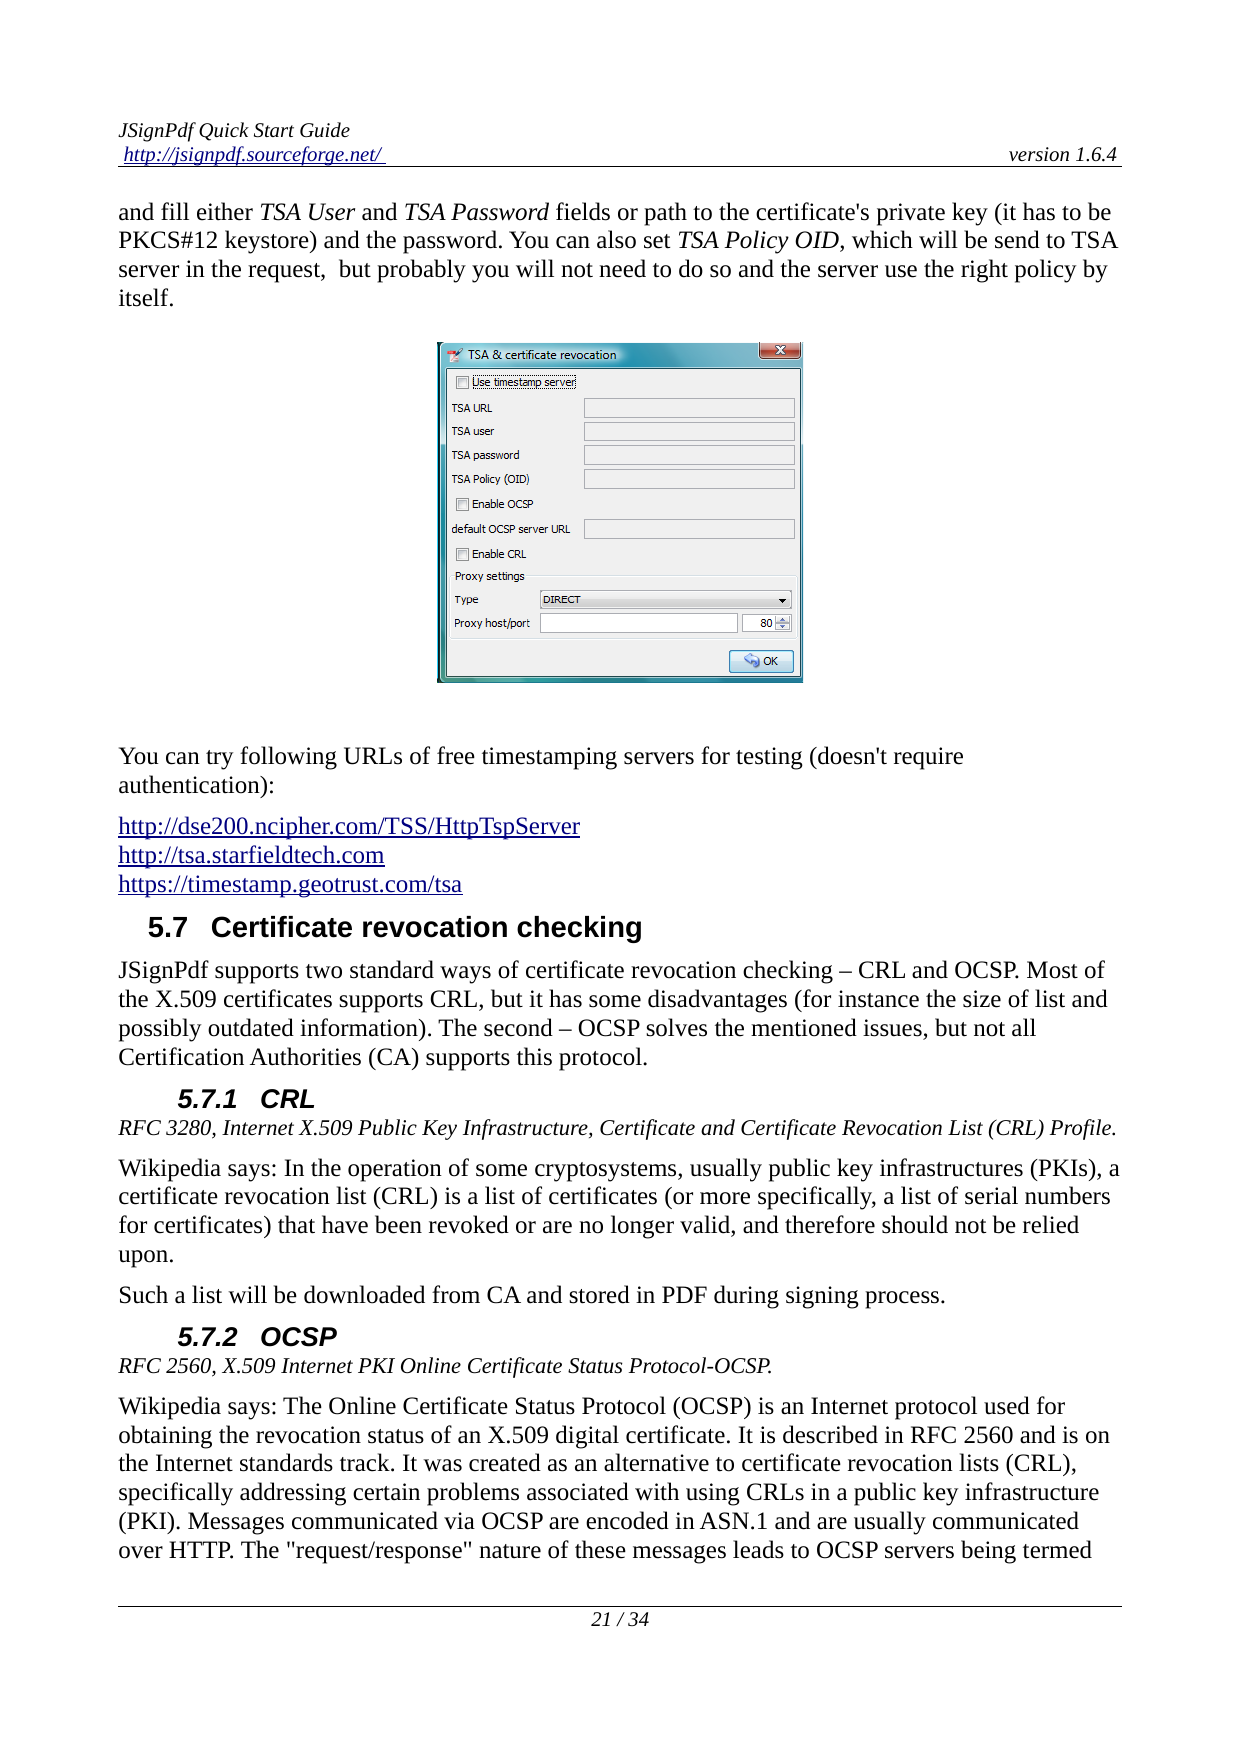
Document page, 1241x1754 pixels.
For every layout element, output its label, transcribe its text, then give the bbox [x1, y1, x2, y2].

subtitle CRL [177, 1083, 1122, 1114]
subtitle Certificate revocation checking [148, 910, 1116, 944]
text RFC 3280, Internet X.509 Public Key Infrastructure, Certificate and Certificate Revocation List (CRL) Profile. [118, 1114, 1122, 1140]
text JSignPdf supports two standard ways of certificate revocation checking – CRL and OCSP. Most of the X.509 certificates supports CRL, but it has some disadvantages (for instance the size of list and possibly outdated information). The second – OCSP solves the mentioned issues, but not all Certification Authorities (CA) supports this protocol. [118, 956, 1122, 1071]
text Wikipedia says: The Online Certificate Status Protocol (OCSP) is an Internet protocol used for obtaining the revocation status of an X.509 digital certificate. It is described in RFC 2560 and is on the Internet standards track. It was created as an alternative to certificate revocation lists (CRL), specifically addressing certain problems associated with using CRLs in a public key infrastructure (PKI). Messages communicated via OCSP are encoded in ASN.1 and are usually communicated over HTTP. The "request/response" nature of these messages leads to OCSP servers being termed [118, 1391, 1122, 1563]
text http://dse200.ncipher.com/TSS/HttpTspServer http://tsa.starfieldtech.com https://timestamp.geotrust.com/tsa [118, 811, 1122, 898]
text Wikipedia says: In the operation of some cryptosystems, usually public key infrastructures (PKIs), a certificate revocation list (CRL) is a list of certificates (or more specifically, a list of serial numbers for certificates) that have been revoked or are no longer valid, and therefore should not be relied upon. [118, 1153, 1122, 1268]
picture [437, 342, 804, 683]
text You can try following URLs of free timestamping servers for testing (doesn't require authentication): [118, 741, 1122, 799]
text Such a list will be downloaded from CA and stored in PDF during signing process. [118, 1280, 1122, 1309]
subtitle OCSP [177, 1321, 1122, 1353]
text and fill either TSA User and TSA Password fields or path to the certificate's private key (it has to be PKCS#12 keystore) and the password. You can also set TSA Policy OID, which will be send to TSA server in the request, but probably you will not need to do so and the server use the right policy by itself. [118, 197, 1122, 312]
text RFC 2560, X.509 Internet PKI Online Certificate Status Protocol-OCSP. [118, 1353, 1122, 1378]
